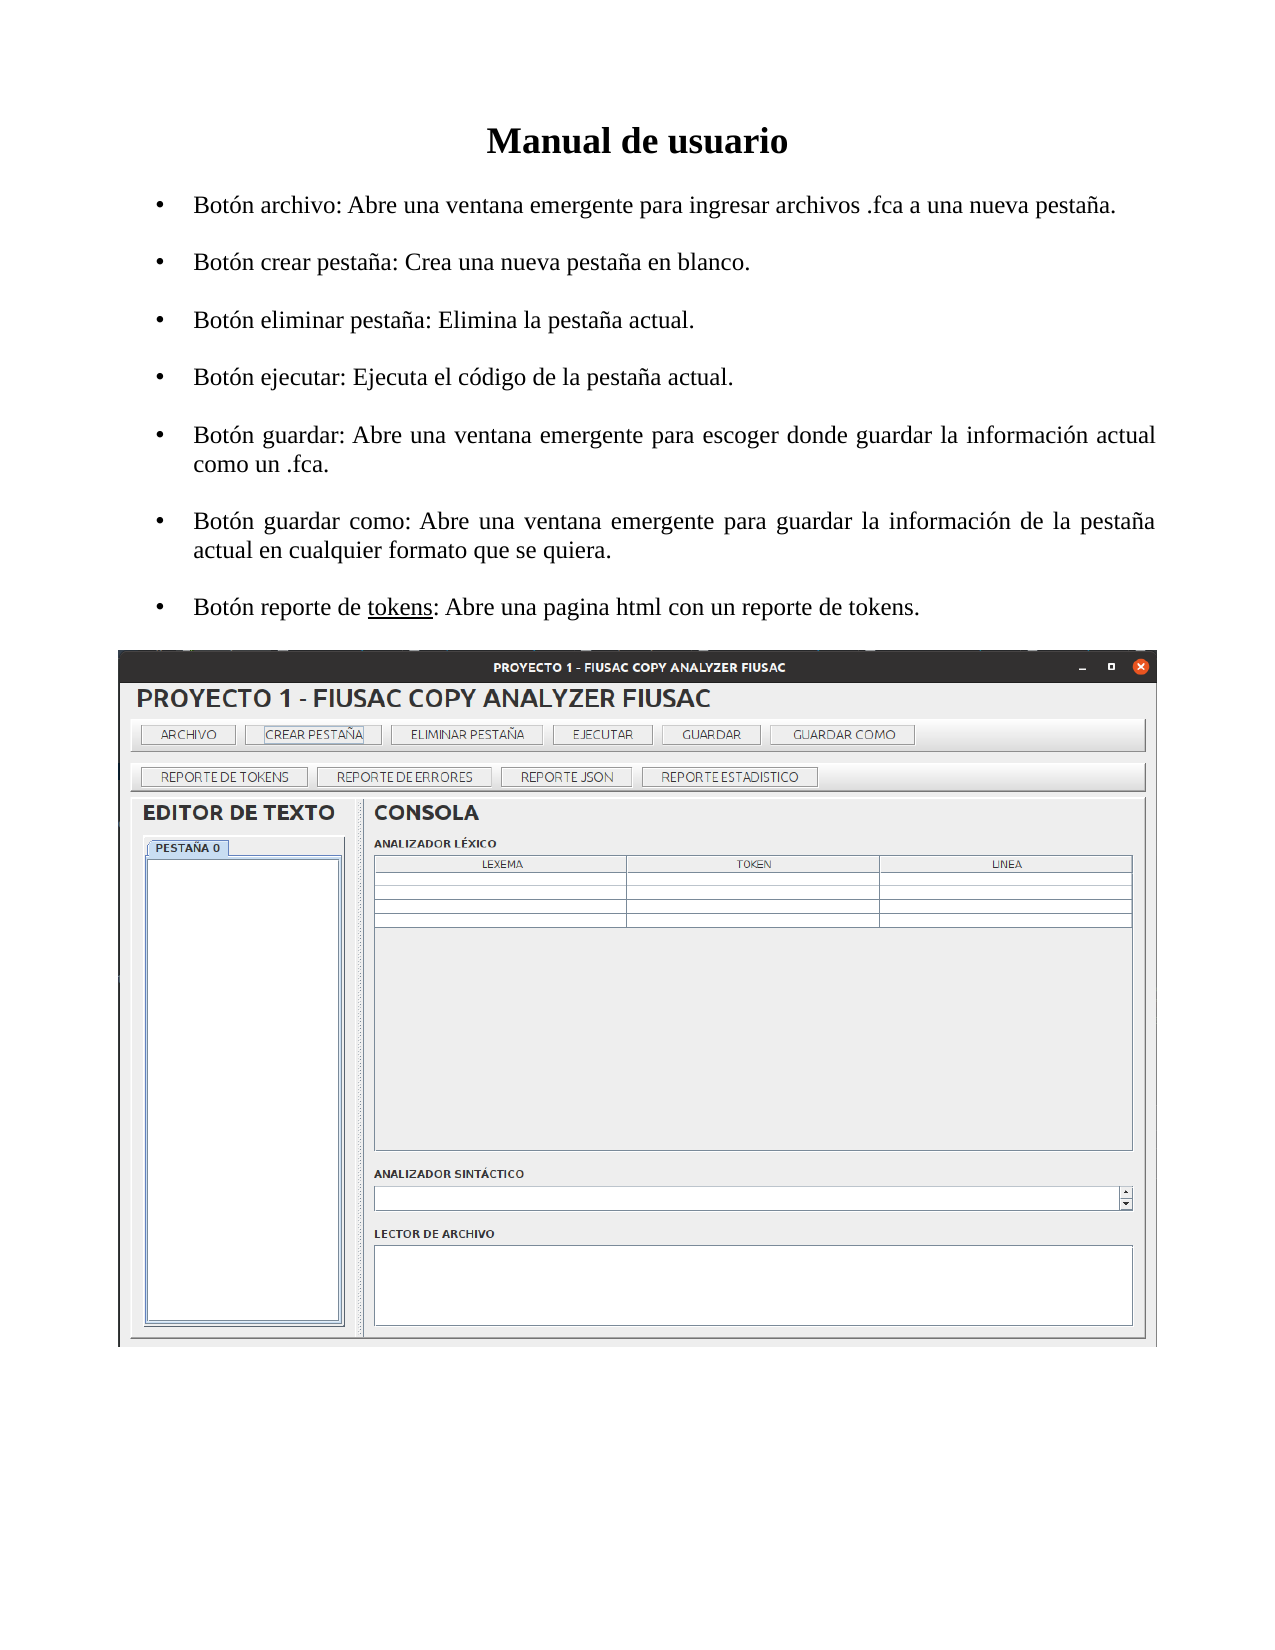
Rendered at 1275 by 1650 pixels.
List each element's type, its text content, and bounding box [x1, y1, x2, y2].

list Botón archivo: Abre una ventana emergente para ingresar archivos .fca a una nueva pestaña. [156, 190, 1157, 219]
text Manual de usuario [118, 118, 1157, 161]
list Botón guardar como: Abre una ventana emergente para guardar la información de la pestaña actual en cualquier formato que se quiera. [156, 506, 1157, 564]
list Botón reporte de tokens: Abre una pagina html con un reporte de tokens. [156, 592, 1157, 621]
picture [118, 650, 1157, 1347]
list Botón guardar: Abre una ventana emergente para escoger donde guardar la información actual como un .fca. [156, 420, 1157, 477]
list Botón crear pestaña: Crea una nueva pestaña en blanco. [156, 247, 1157, 276]
list Botón ejecutar: Ejecuta el código de la pestaña actual. [156, 362, 1157, 391]
list Botón eliminar pestaña: Elimina la pestaña actual. [156, 305, 1157, 334]
